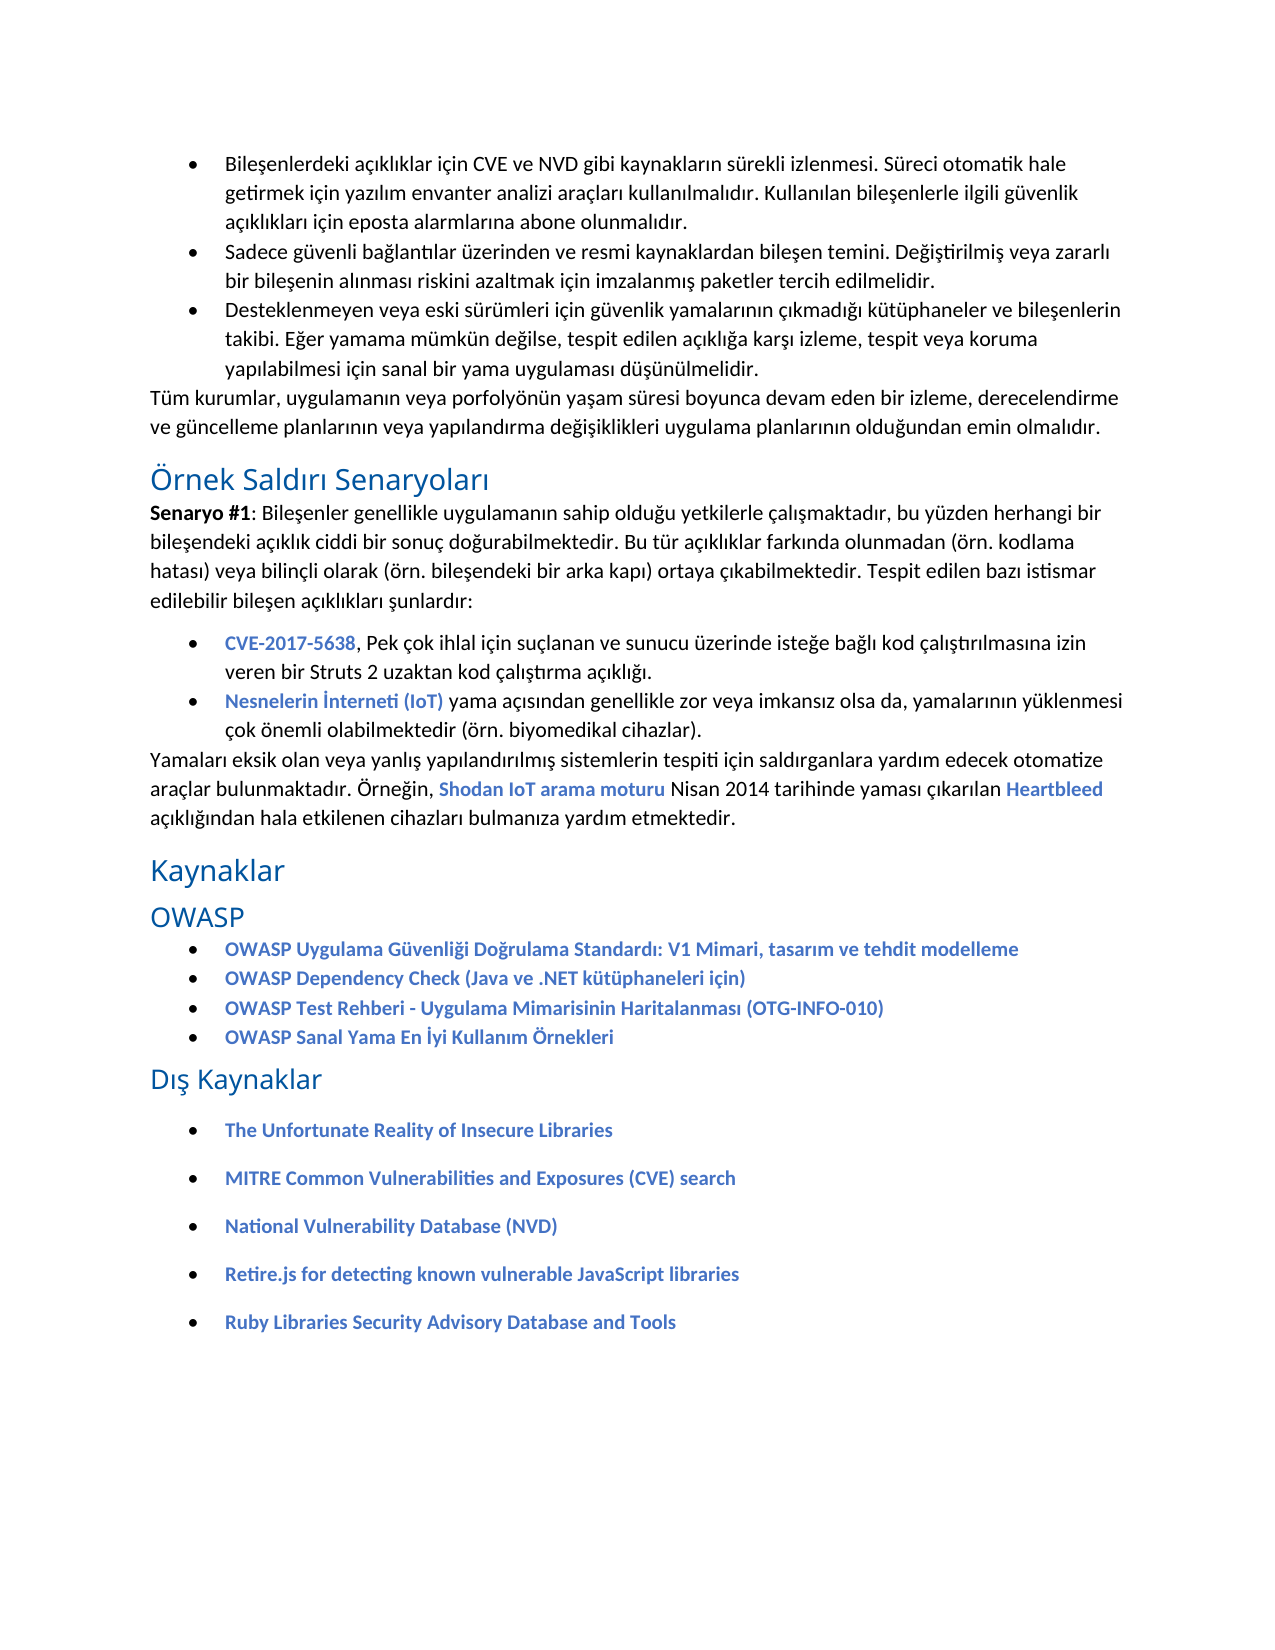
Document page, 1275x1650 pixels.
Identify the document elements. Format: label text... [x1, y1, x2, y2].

list Retire.js for detecting known vulnerable JavaScript libraries [187, 1260, 1125, 1287]
list OWASP Uygulama Güvenliği Doğrulama Standardı: V1 Mimari, tasarım ve tehdit modelleme [187, 935, 1125, 962]
list CVE-2017-5638, Pek çok ihlal için suçlanan ve sunucu üzerinde isteğe bağlı kod çalıştırılmasına izin veren bir Struts 2 uzaktan kod çalıştırma açıklığı. [187, 629, 1125, 684]
list OWASP Dependency Check (Java ve .NET kütüphaneleri için) [187, 964, 1125, 991]
text Yamaları eksik olan veya yanlış yapılandırılmış sistemlerin tespiti için saldırganlara yardım edecek otomatize araçlar bulunmaktadır. Örneğin, Shodan IoT arama moturu Nisan 2014 tarihinde yaması çıkarılan Heartbleed açıklığından hala etkilenen cihazları bulmanıza yardım etmektedir. [150, 746, 1125, 831]
list MITRE Common Vulnerabilities and Exposures (CVE) search [187, 1164, 1125, 1191]
list The Unfortunate Reality of Insecure Libraries [187, 1116, 1125, 1143]
subtitle Kaynaklar [150, 850, 1125, 890]
list Sadece güvenli bağlantılar üzerinden ve resmi kaynaklardan bileşen temini. Değiştirilmiş veya zararlı bir bileşenin alınması riskini azaltmak için imzalanmış paketler tercih edilmelidir. [187, 238, 1125, 294]
list Desteklenmeyen veya eski sürümleri için güvenlik yamalarının çıkmadığı kütüphaneler ve bileşenlerin takibi. Eğer yamama mümkün değilse, tespit edilen açıklığa karşı izleme, tespit veya koruma yapılabilmesi için sanal bir yama uygulaması düşünülmelidir. [187, 296, 1125, 382]
list National Vulnerability Database (NVD) [187, 1212, 1125, 1239]
text Senaryo #1: Bileşenler genellikle uygulamanın sahip olduğu yetkilerle çalışmaktadır, bu yüzden herhangi bir bileşendeki açıklık ciddi bir sonuç doğurabilmektedir. Bu tür açıklıklar farkında olunmadan (örn. kodlama hatası) veya bilinçli olarak (örn. bileşendeki bir arka kapı) ortaya çıkabilmektedir. Tespit edilen bazı istismar edilebilir bileşen açıklıkları şunlardır: [150, 499, 1125, 613]
list OWASP Test Rehberi - Uygulama Mimarisinin Haritalanması (OTG-INFO-010) [187, 994, 1125, 1020]
list Bileşenlerdeki açıklıklar için CVE ve NVD gibi kaynakların sürekli izlenmesi. Süreci otomatik hale getirmek için yazılım envanter analizi araçları kullanılmalıdır. Kullanılan bileşenlerle ilgili güvenlik açıklıkları için eposta alarmlarına abone olunmalıdır. [187, 150, 1125, 235]
subtitle Örnek Saldırı Senaryoları [150, 459, 1125, 499]
text Tüm kurumlar, uygulamanın veya porfolyönün yaşam süresi boyunca devam eden bir izleme, derecelendirme ve güncelleme planlarının veya yapılandırma değişiklikleri uygulama planlarının olduğundan emin olmalıdır. [150, 384, 1125, 440]
subtitle Dış Kaynaklar [150, 1061, 1125, 1097]
list Nesnelerin İnterneti (IoT) yama açısından genellikle zor veya imkansız olsa da, yamalarının yüklenmesi çok önemli olabilmektedir (örn. biyomedikal cihazlar). [187, 687, 1125, 743]
subtitle OWASP [150, 898, 1125, 935]
list OWASP Sanal Yama En İyi Kullanım Örnekleri [187, 1023, 1125, 1049]
list Ruby Libraries Security Advisory Database and Tools [187, 1308, 1125, 1335]
